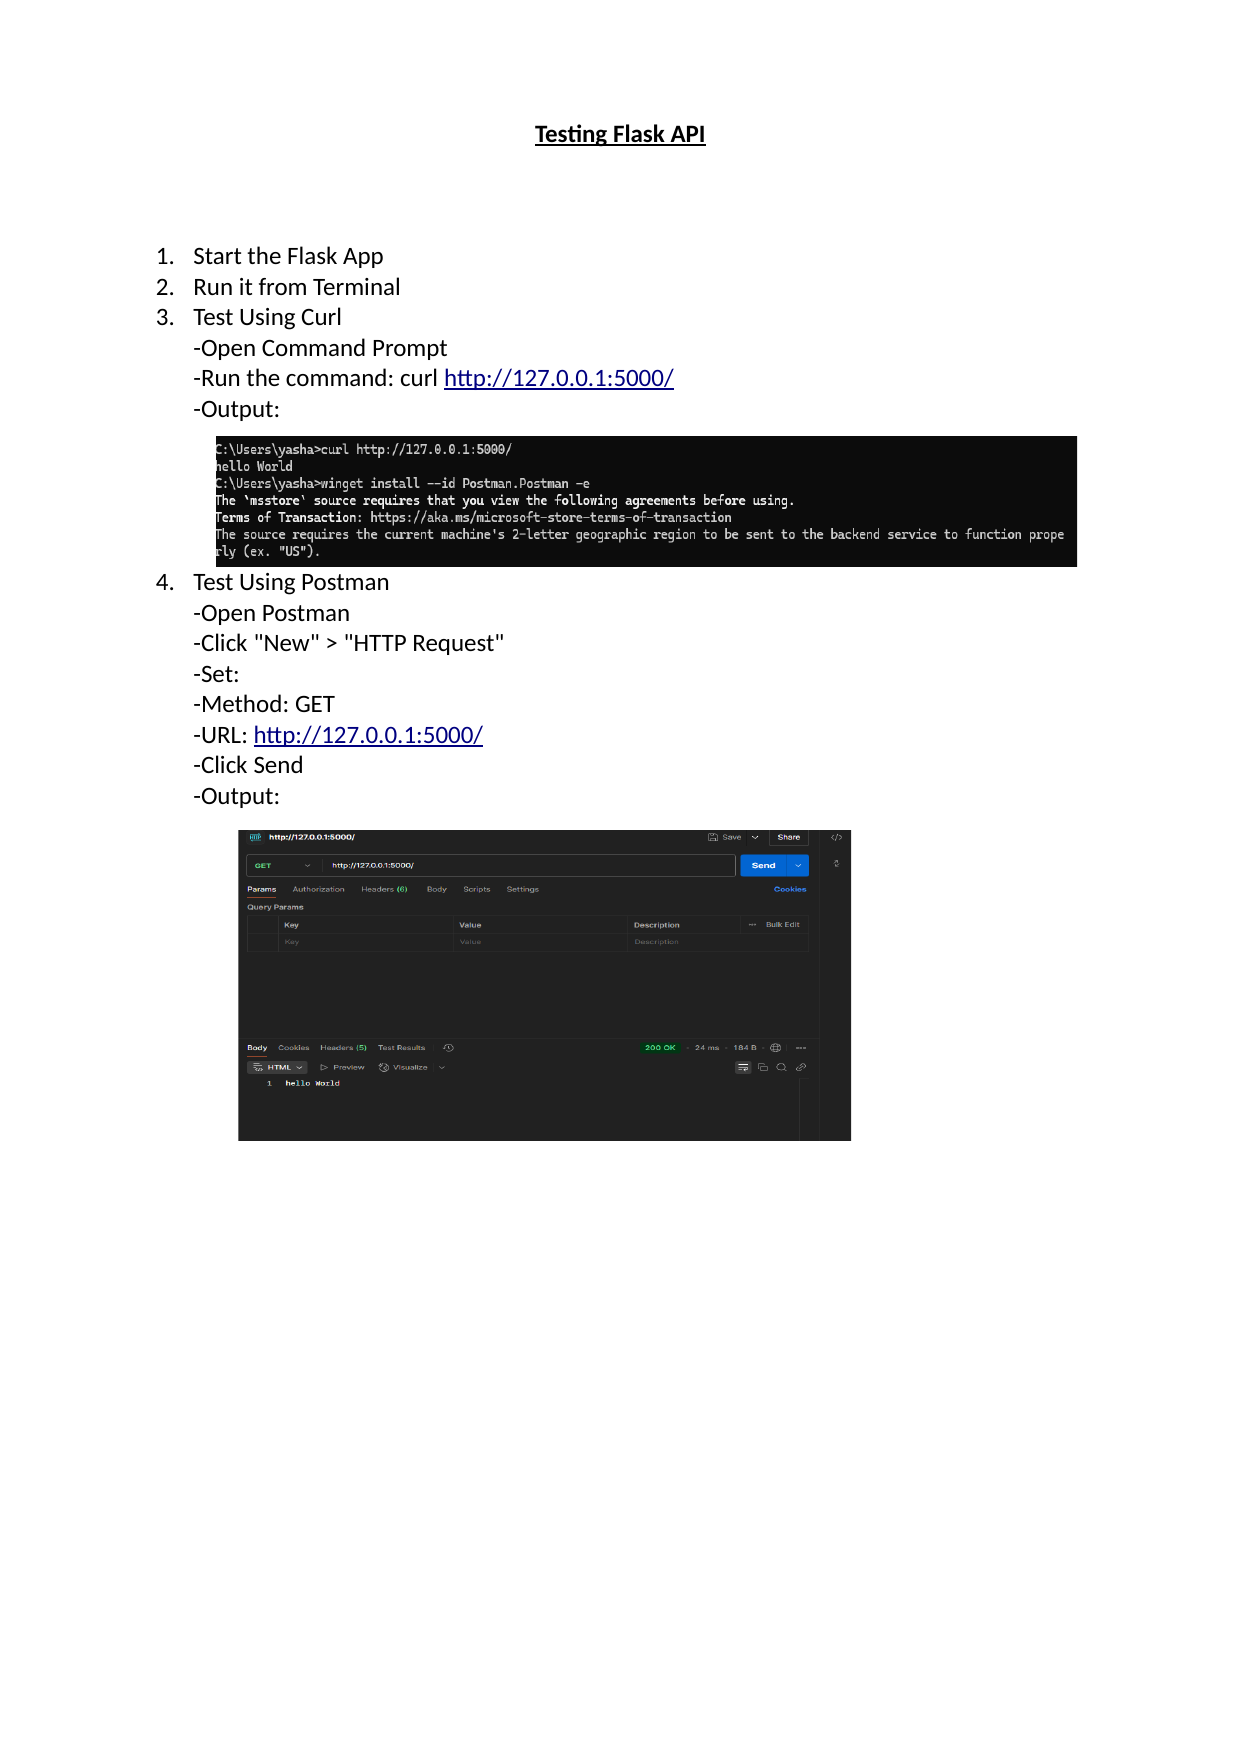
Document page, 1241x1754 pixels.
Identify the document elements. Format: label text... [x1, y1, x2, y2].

list Test Using Curl [156, 301, 1122, 332]
list -Open Postman [156, 597, 1122, 627]
list -URL: http://127.0.0.1:5000/ [156, 719, 1122, 749]
list -Open Command Prompt [156, 332, 1122, 362]
list -Click "New" > "HTTP Request" [156, 627, 1122, 658]
list -Output: [156, 393, 1122, 423]
list Test Using Postman [156, 423, 1122, 597]
text Testing Flask API [118, 118, 1122, 149]
picture [216, 436, 1078, 567]
list -Method: GET [156, 688, 1122, 719]
list -Run the command: curl http://127.0.0.1:5000/ [156, 362, 1122, 393]
list Start the Flask App [156, 240, 1122, 271]
picture [238, 830, 852, 1141]
list -Set: [156, 658, 1122, 688]
list -Output: [156, 780, 1122, 811]
list -Click Send [156, 749, 1122, 780]
list Run it from Terminal [156, 271, 1122, 301]
